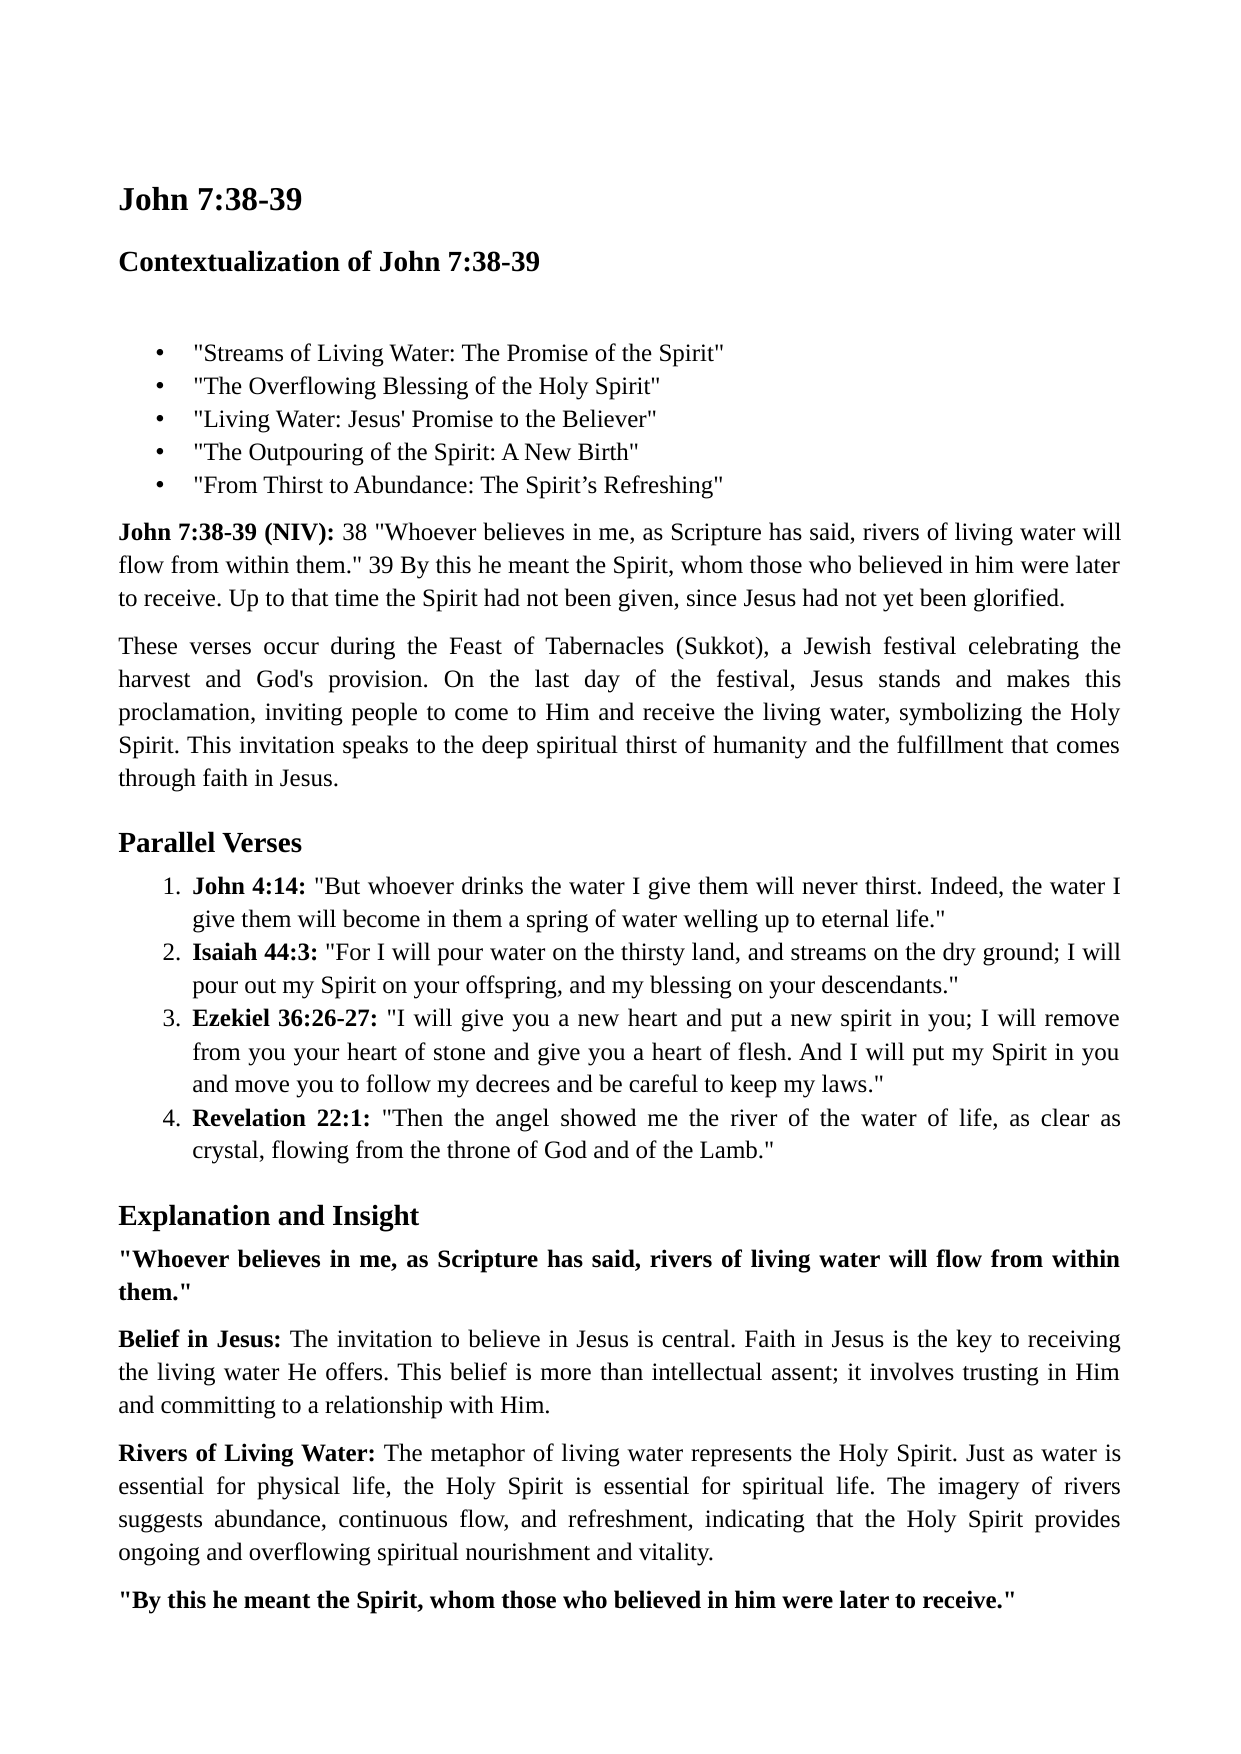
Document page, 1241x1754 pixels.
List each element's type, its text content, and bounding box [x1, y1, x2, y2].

list "Living Water: Jesus' Promise to the Believer" [156, 404, 1122, 433]
list "From Thirst to Abundance: The Spirit’s Refreshing" [156, 470, 1122, 499]
list Revelation 22:1: "Then the angel showed me the river of the water of life, as clear as crystal, flowing from the throne of God and of the Lamb." [162, 1103, 1122, 1164]
subtitle John 7:38-39 [118, 179, 1122, 217]
text Rivers of Living Water: The metaphor of living water represents the Holy Spirit. Just as water is essential for physical life, the Holy Spirit is essential for spiritual life. The imagery of rivers suggests abundance, continuous flow, and refreshment, indicating that the Holy Spirit provides ongoing and overflowing spiritual nourishment and vitality. [118, 1438, 1122, 1566]
text John 7:38-39 (NIV): 38 "Whoever believes in me, as Scripture has said, rivers of living water will flow from within them." 39 By this he meant the Spirit, whom those who believed in him were later to receive. Up to that time the Spirit had not been given, since Jesus had not yet been glorified. [118, 517, 1122, 612]
text Belief in Jesus: The invitation to believe in Jesus is central. Faith in Jesus is the key to receiving the living water He offers. This belief is more than intellectual assent; it involves trusting in Him and committing to a relationship with Him. [118, 1324, 1122, 1419]
subtitle Parallel Verses [118, 825, 1122, 859]
list John 4:14: "But whoever drinks the water I give them will never thirst. Indeed, the water I give them will become in them a spring of water welling up to eternal life." [162, 871, 1122, 933]
text "Whoever believes in me, as Scripture has said, rivers of living water will flow from within them." [118, 1244, 1122, 1306]
list Isaiah 44:3: "For I will pour water on the thirsty land, and streams on the dry ground; I will pour out my Spirit on your offspring, and my blessing on your descendants." [162, 937, 1122, 999]
list "Streams of Living Water: The Promise of the Spirit" [156, 338, 1122, 367]
subtitle Contextualization of John 7:38-39 [118, 244, 1122, 278]
text "By this he meant the Spirit, whom those who believed in him were later to receive." [118, 1585, 1122, 1613]
text These verses occur during the Feast of Tabernacles (Sukkot), a Jewish festival celebrating the harvest and God's provision. On the last day of the festival, Jesus stands and makes this proclamation, inviting people to come to Him and receive the living water, symbolizing the Holy Spirit. This invitation speaks to the deep spiritual thirst of humanity and the fulfillment that comes through faith in Jesus. [118, 631, 1122, 792]
list "The Overflowing Blessing of the Holy Spirit" [156, 371, 1122, 399]
list Ezekiel 36:26-27: "I will give you a new heart and put a new spirit in you; I will remove from you your heart of stone and give you a heart of flesh. And I will put my Spirit in you and move you to follow my decrees and be careful to keep my laws." [162, 1003, 1122, 1098]
list "The Outpouring of the Spirit: A New Birth" [156, 437, 1122, 466]
subtitle Explanation and Insight [118, 1198, 1122, 1231]
